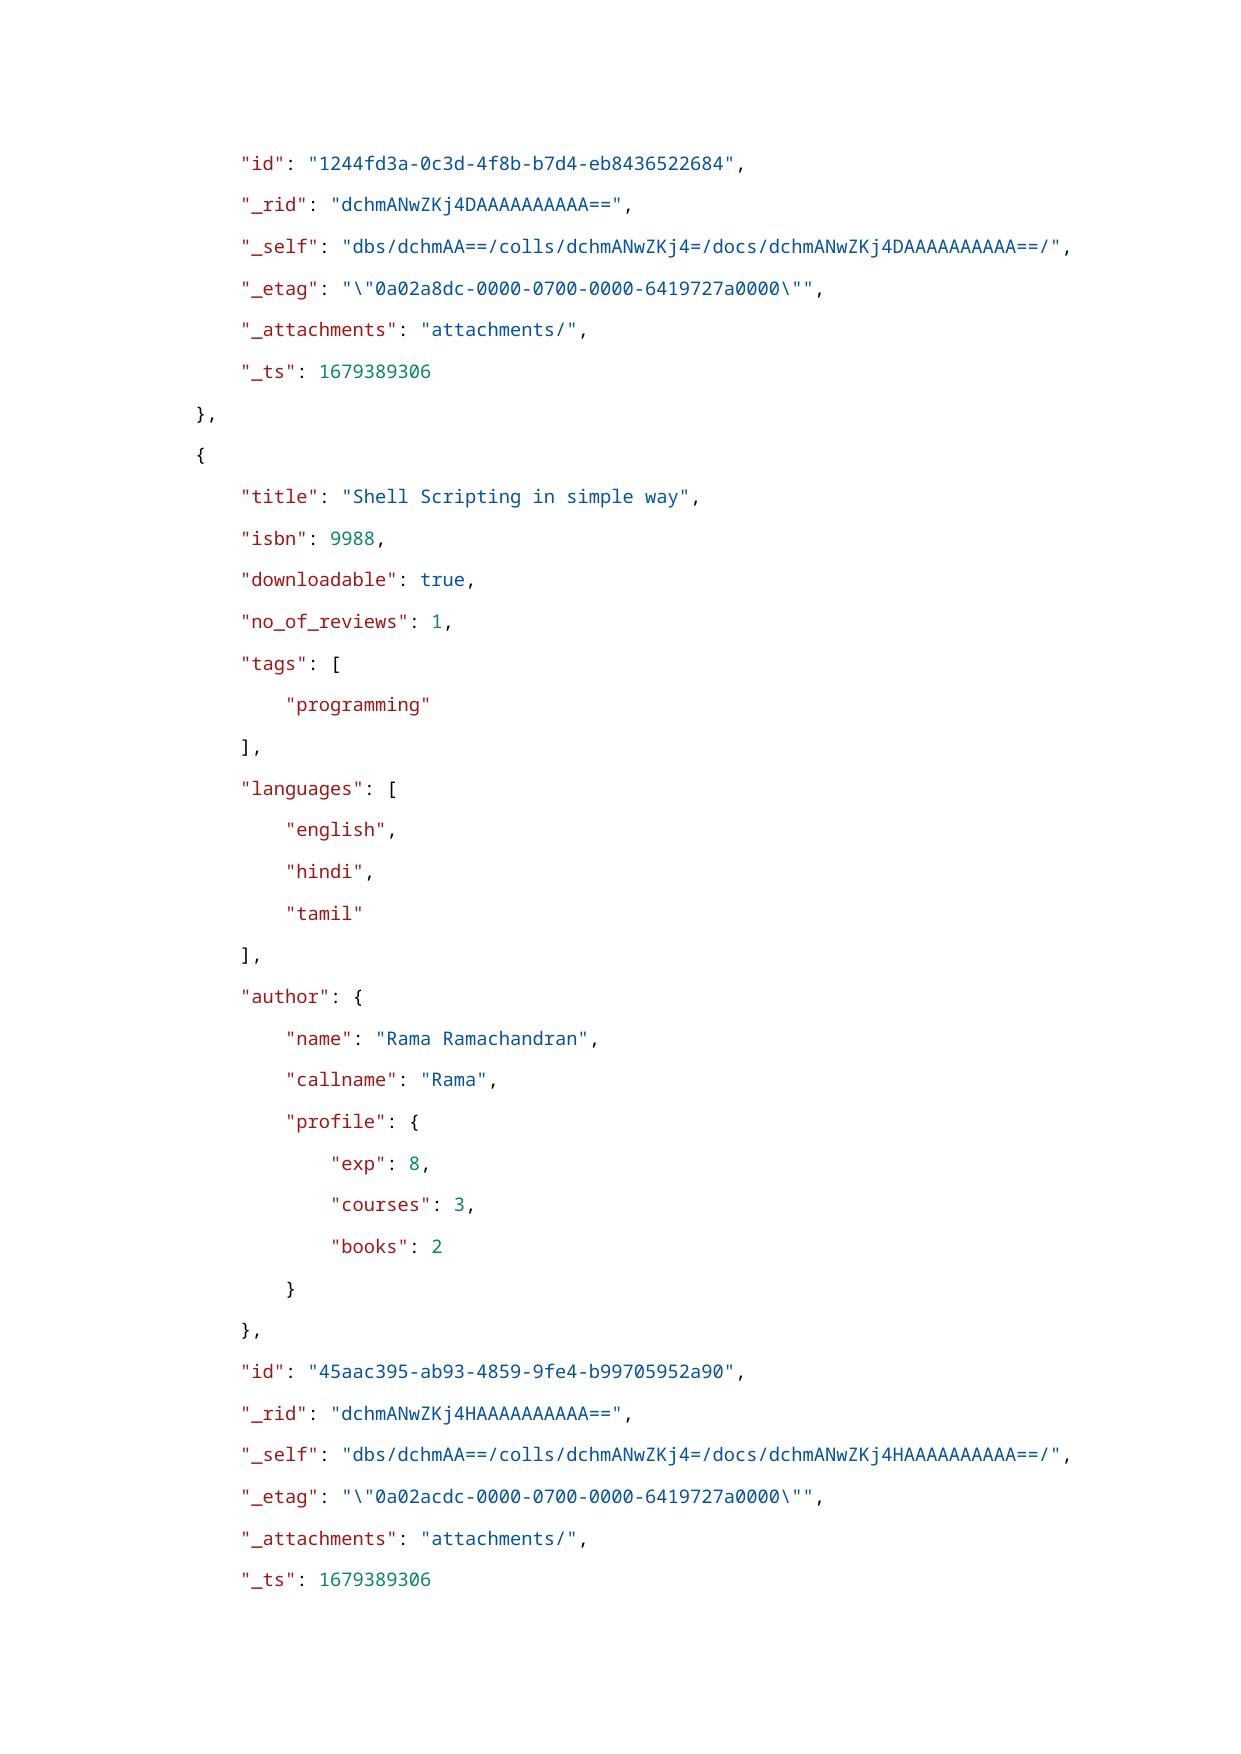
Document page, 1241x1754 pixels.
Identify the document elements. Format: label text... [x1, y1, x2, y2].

text "programming" [150, 692, 1090, 717]
text "languages": [ [150, 775, 1090, 800]
text ], [150, 733, 1090, 758]
text "callname": "Rama", [150, 1067, 1090, 1092]
text "_self": "dbs/dchmAA==/colls/dchmANwZKj4=/docs/dchmANwZKj4DAAAAAAAAAA==/", [150, 233, 1090, 258]
text { [150, 442, 1090, 467]
text "_self": "dbs/dchmAA==/colls/dchmANwZKj4=/docs/dchmANwZKj4HAAAAAAAAAA==/", [150, 1442, 1090, 1467]
text "books": 2 [150, 1233, 1090, 1258]
text "hindi", [150, 858, 1090, 883]
text "isbn": 9988, [150, 525, 1090, 550]
text } [150, 1275, 1090, 1300]
text "name": "Rama Ramachandran", [150, 1025, 1090, 1050]
text "_rid": "dchmANwZKj4DAAAAAAAAAA==", [150, 192, 1090, 217]
text "exp": 8, [150, 1150, 1090, 1175]
text }, [150, 1317, 1090, 1342]
text "title": "Shell Scripting in simple way", [150, 483, 1090, 508]
text "author": { [150, 983, 1090, 1008]
text "tamil" [150, 900, 1090, 925]
text "tags": [ [150, 650, 1090, 675]
text "_ts": 1679389306 [150, 1567, 1090, 1592]
text ], [150, 942, 1090, 967]
text "_etag": "\"0a02a8dc-0000-0700-0000-6419727a0000\"", [150, 275, 1090, 300]
text "_rid": "dchmANwZKj4HAAAAAAAAAA==", [150, 1400, 1090, 1425]
text "_attachments": "attachments/", [150, 317, 1090, 342]
text "english", [150, 817, 1090, 842]
text "downloadable": true, [150, 567, 1090, 592]
text "_ts": 1679389306 [150, 358, 1090, 383]
text }, [150, 400, 1090, 425]
text "profile": { [150, 1108, 1090, 1133]
text "courses": 3, [150, 1192, 1090, 1217]
text "no_of_reviews": 1, [150, 608, 1090, 633]
text "id": "45aac395-ab93-4859-9fe4-b99705952a90", [150, 1358, 1090, 1383]
text "id": "1244fd3a-0c3d-4f8b-b7d4-eb8436522684", [150, 150, 1090, 175]
text "_attachments": "attachments/", [150, 1525, 1090, 1550]
text "_etag": "\"0a02acdc-0000-0700-0000-6419727a0000\"", [150, 1483, 1090, 1508]
